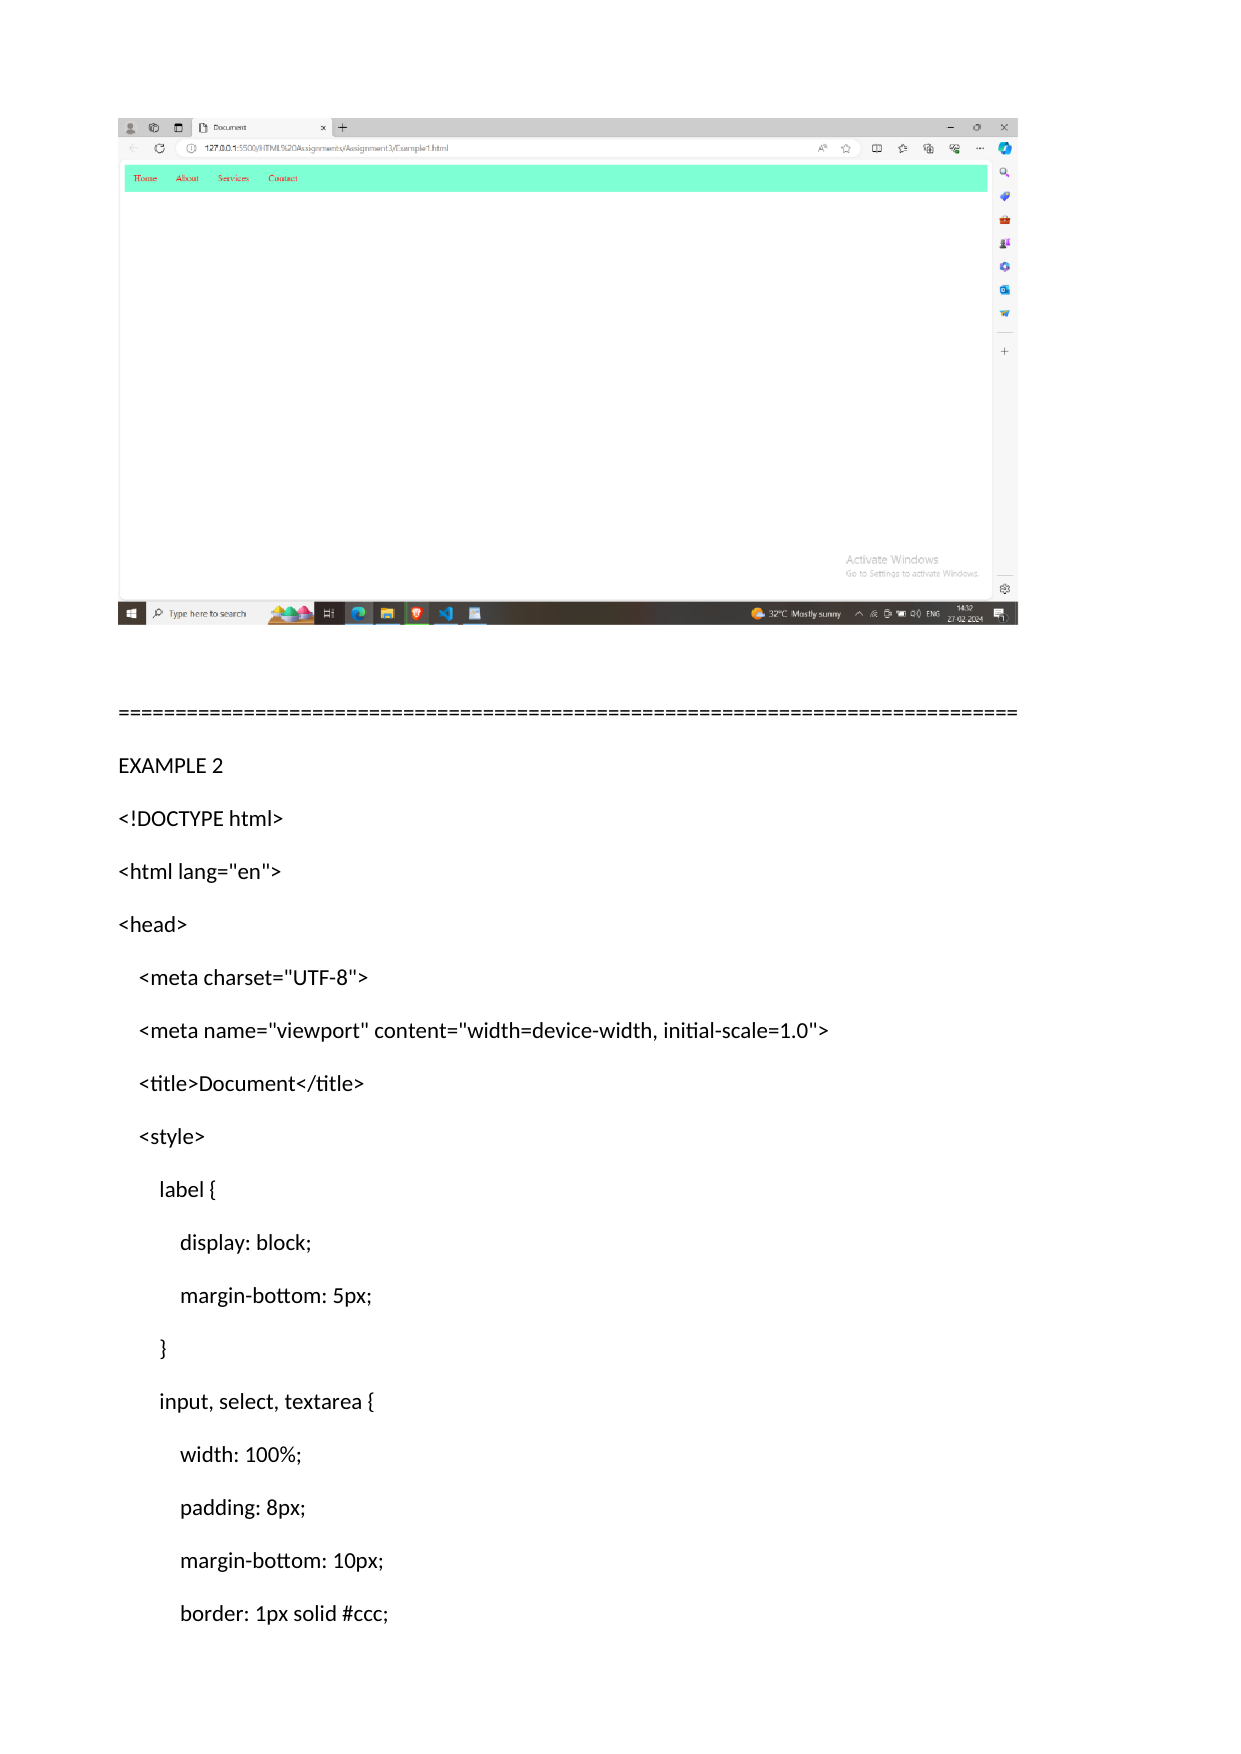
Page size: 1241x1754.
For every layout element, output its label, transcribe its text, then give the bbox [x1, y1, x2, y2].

text <meta name="viewport" content="width=device-width, initial-scale=1.0"> [118, 1016, 1122, 1044]
text width: 100%; [118, 1441, 1122, 1468]
text <head> [118, 910, 1122, 938]
text display: block; [118, 1228, 1122, 1256]
text <style> [118, 1122, 1122, 1150]
text <meta charset="UTF-8"> [118, 963, 1122, 991]
text input, select, textarea { [118, 1387, 1122, 1416]
text } [118, 1334, 1122, 1362]
text EXAMPLE 2 [118, 751, 1122, 779]
text margin-bottom: 10px; [118, 1547, 1122, 1574]
text padding: 8px; [118, 1493, 1122, 1522]
text border: 1px solid #ccc; [118, 1599, 1122, 1628]
text <title>Document</title> [118, 1069, 1122, 1097]
text <!DOCTYPE html> [118, 804, 1122, 832]
text margin-bottom: 5px; [118, 1281, 1122, 1309]
text <html lang="en"> [118, 857, 1122, 885]
text =============================================================================== [118, 698, 1122, 726]
text label { [118, 1175, 1122, 1203]
